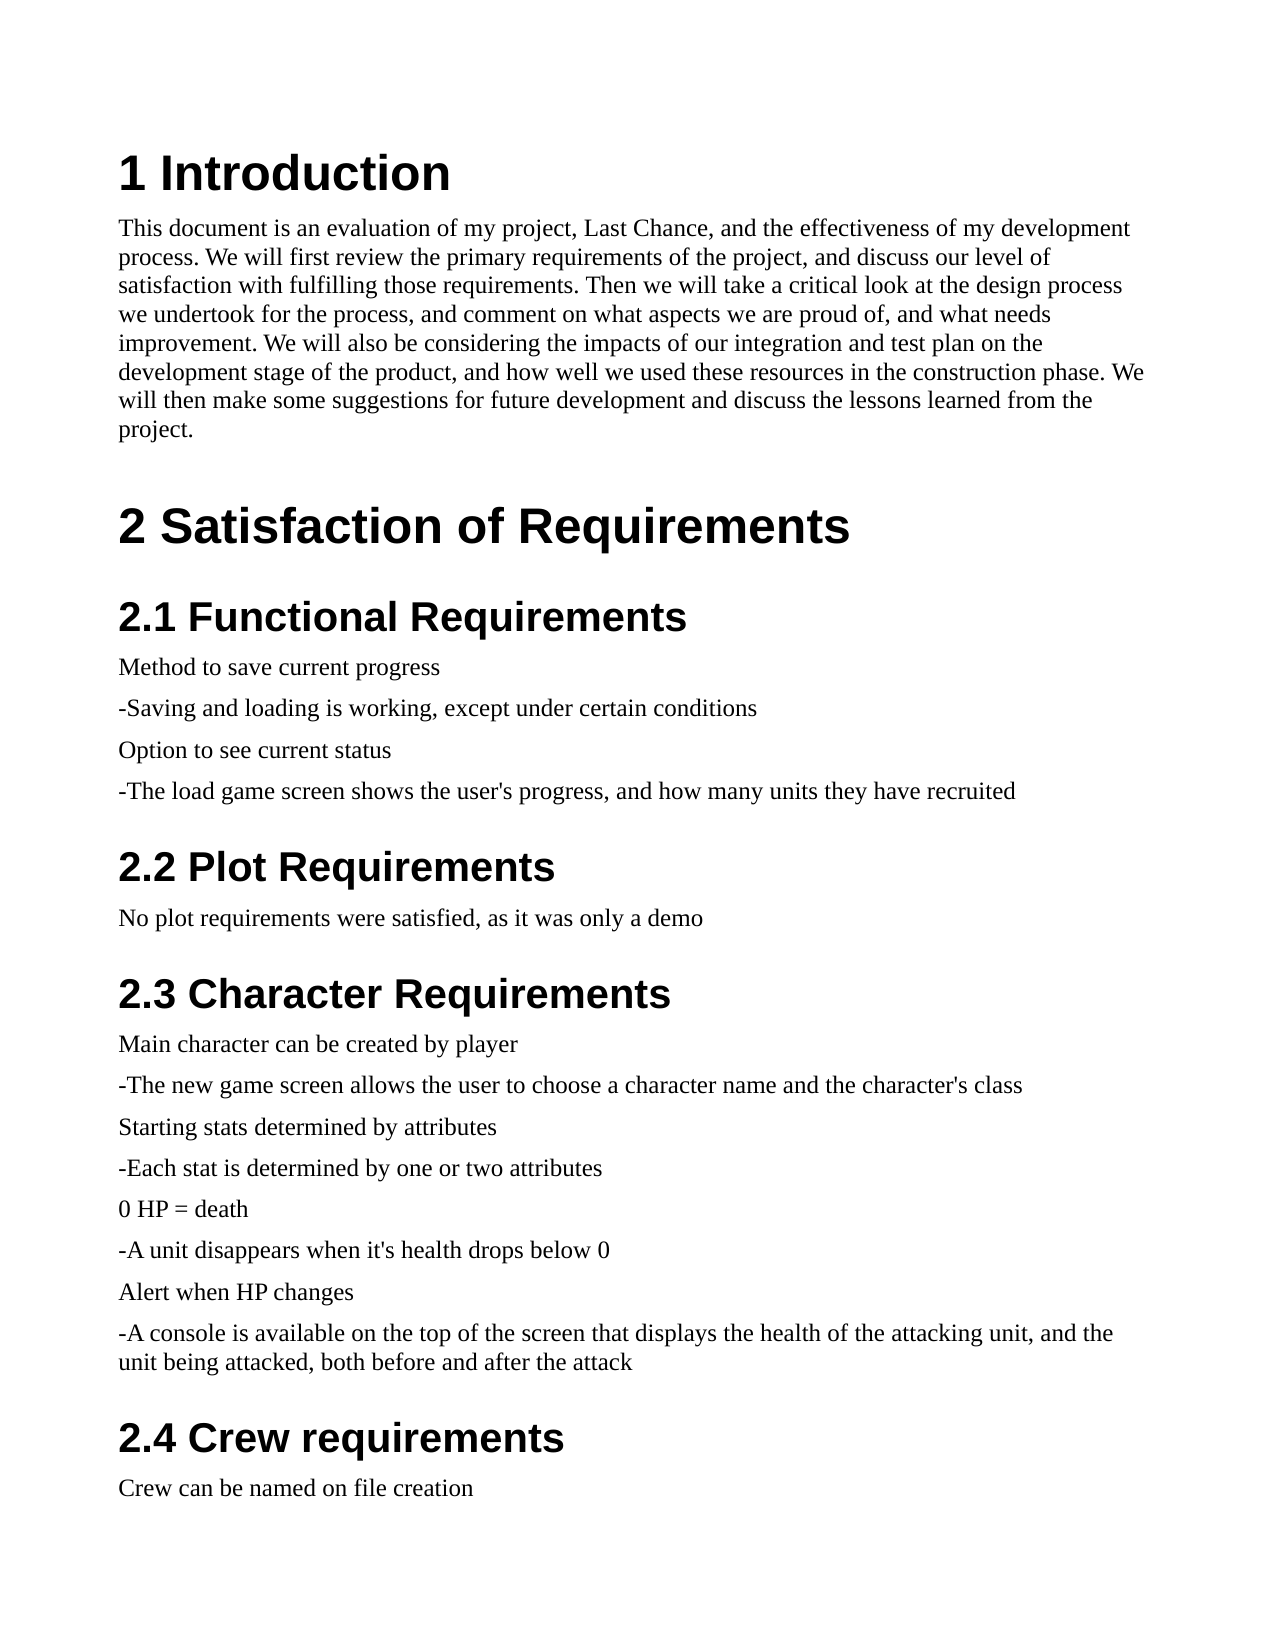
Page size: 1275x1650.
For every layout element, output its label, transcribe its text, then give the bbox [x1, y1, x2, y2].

text Starting stats determined by attributes [118, 1112, 1157, 1141]
subtitle Satisfaction of Requirements [118, 497, 1157, 554]
text -Saving and loading is working, except under certain conditions [118, 693, 1157, 722]
text -A console is available on the top of the screen that displays the health of the attacking unit, and the unit being attacked, both before and after the attack [118, 1318, 1157, 1376]
text 0 HP = death [118, 1194, 1157, 1223]
text Crew can be named on file creation [118, 1473, 1157, 1502]
subtitle Character Requirements [118, 969, 1157, 1017]
text Alert when HP changes [118, 1277, 1157, 1306]
text -The new game screen allows the user to choose a character name and the character's class [118, 1071, 1157, 1099]
subtitle Functional Requirements [118, 592, 1157, 640]
text Main character can be created by player [118, 1029, 1157, 1058]
text No plot requirements were satisfied, as it was only a demo [118, 903, 1157, 931]
text -Each stat is determined by one or two attributes [118, 1153, 1157, 1182]
subtitle Introduction [118, 143, 1157, 201]
text Method to save current progress [118, 652, 1157, 681]
subtitle Crew requirements [118, 1413, 1157, 1461]
subtitle Plot Requirements [118, 842, 1157, 890]
text -The load game screen shows the user's progress, and how many units they have recruited [118, 776, 1157, 805]
text Option to see current status [118, 735, 1157, 763]
text -A unit disappears when it's health drops below 0 [118, 1236, 1157, 1264]
text This document is an evaluation of my project, Last Chance, and the effectiveness of my development process. We will first review the primary requirements of the project, and discuss our level of satisfaction with fulfilling those requirements. Then we will take a critical look at the design process we undertook for the process, and comment on what aspects we are proud of, and what needs improvement. We will also be considering the impacts of our integration and test plan on the development stage of the product, and how well we used these resources in the construction phase. We will then make some suggestions for future development and discuss the lessons learned from the project. [118, 213, 1157, 443]
